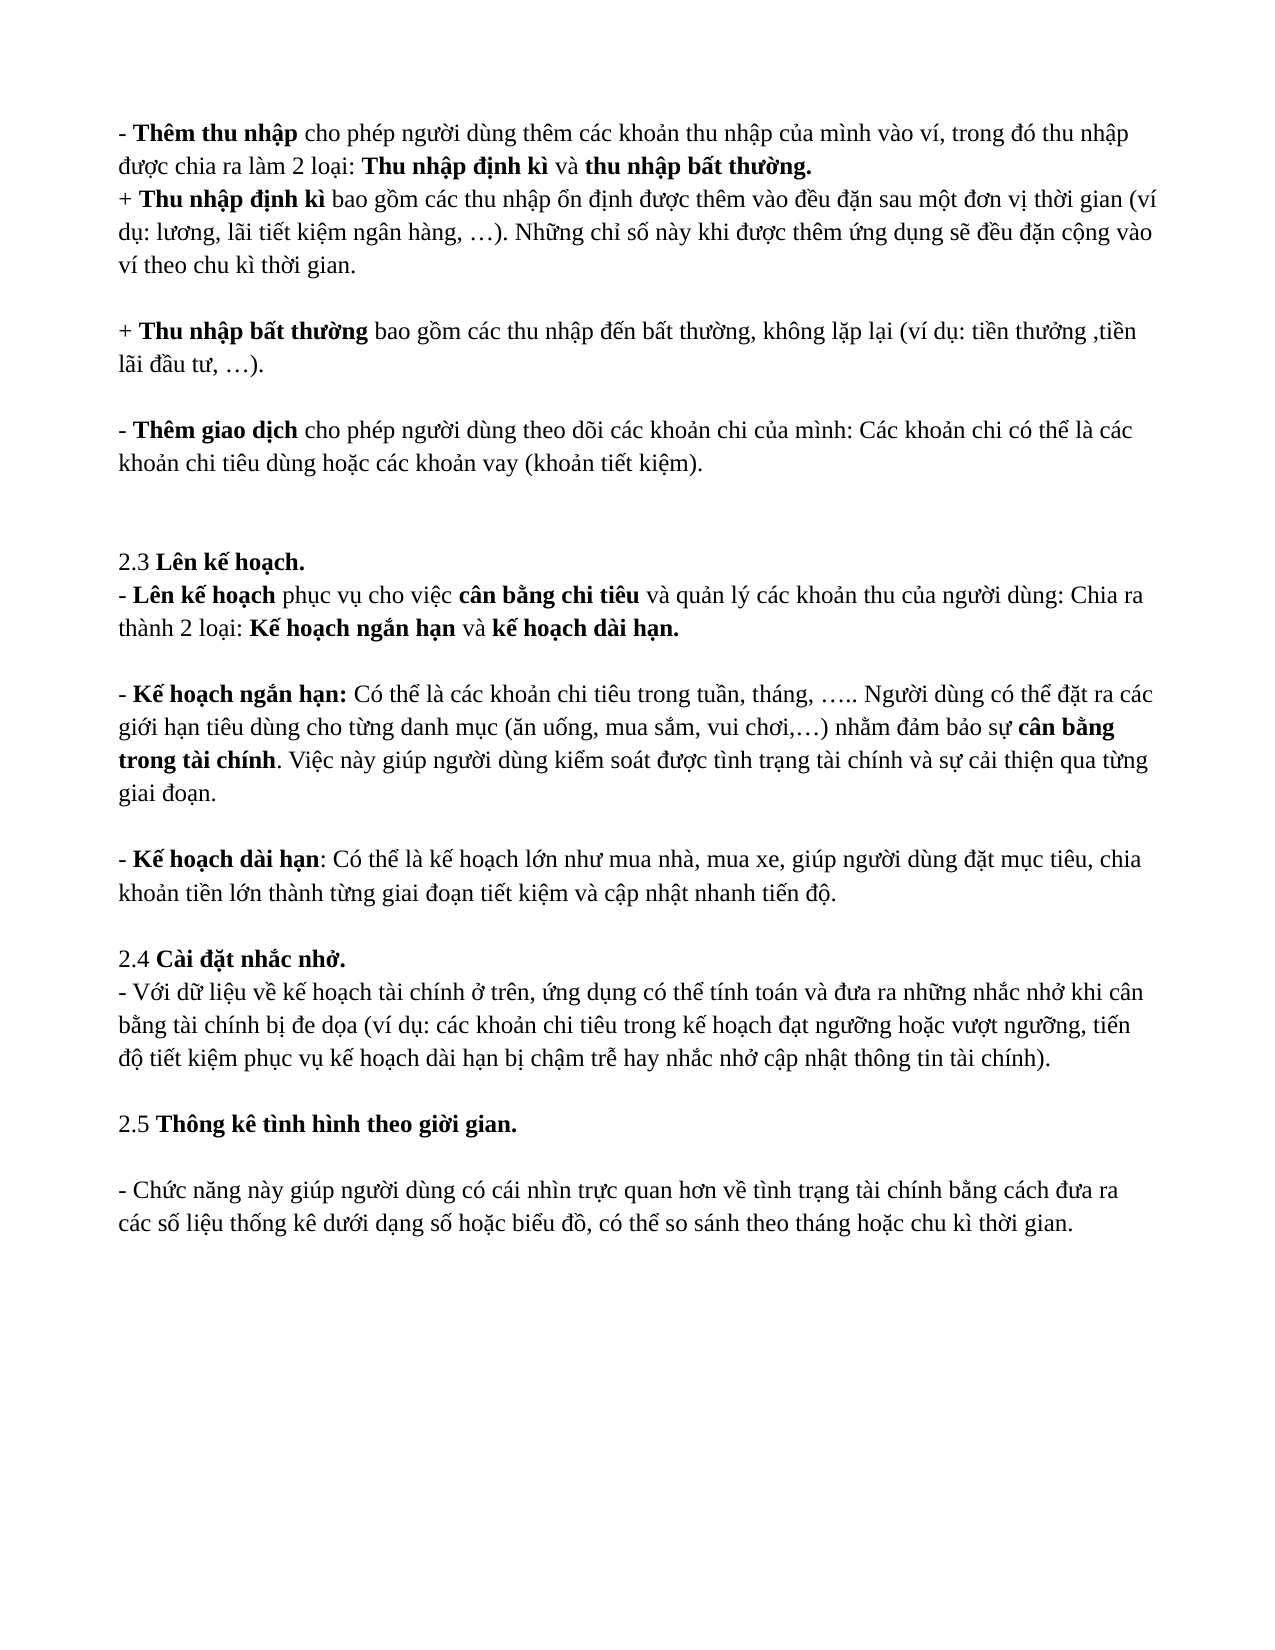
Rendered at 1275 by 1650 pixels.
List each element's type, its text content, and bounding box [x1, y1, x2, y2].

text 2.3 Lên kế hoạch. [118, 547, 1157, 576]
text - Thêm giao dịch cho phép người dùng theo dõi các khoản chi của mình: Các khoản chi có thể là các khoản chi tiêu dùng hoặc các khoản vay (khoản tiết kiệm). [118, 415, 1157, 477]
text 2.5 Thông kê tình hình theo giời gian. [118, 1109, 1157, 1137]
text - Với dữ liệu về kế hoạch tài chính ở trên, ứng dụng có thể tính toán và đưa ra những nhắc nhở khi cân bằng tài chính bị đe dọa (ví dụ: các khoản chi tiêu trong kế hoạch đạt ngưỡng hoặc vượt ngưỡng, tiến độ tiết kiệm phục vụ kế hoạch dài hạn bị chậm trễ hay nhắc nhở cập nhật thông tin tài chính). [118, 977, 1157, 1071]
text 2.4 Cài đặt nhắc nhở. [118, 944, 1157, 972]
text - Chức năng này giúp người dùng có cái nhìn trực quan hơn về tình trạng tài chính bằng cách đưa ra các số liệu thống kê dưới dạng số hoặc biểu đồ, có thể so sánh theo tháng hoặc chu kì thời gian. [118, 1175, 1157, 1237]
text - Thêm thu nhập cho phép người dùng thêm các khoản thu nhập của mình vào ví, trong đó thu nhập được chia ra làm 2 loại: Thu nhập định kì và thu nhập bất thường. [118, 118, 1157, 180]
text + Thu nhập định kì bao gồm các thu nhập ổn định được thêm vào đều đặn sau một đơn vị thời gian (ví dụ: lương, lãi tiết kiệm ngân hàng, …). Những chỉ số này khi được thêm ứng dụng sẽ đều đặn cộng vào ví theo chu kì thời gian. [118, 184, 1157, 279]
text + Thu nhập bất thường bao gồm các thu nhập đến bất thường, không lặp lại (ví dụ: tiền thưởng ,tiền lãi đầu tư, …). [118, 316, 1157, 378]
text - Kế hoạch dài hạn: Có thể là kế hoạch lớn như mua nhà, mua xe, giúp người dùng đặt mục tiêu, chia khoản tiền lớn thành từng giai đoạn tiết kiệm và cập nhật nhanh tiến độ. [118, 844, 1157, 906]
text - Lên kế hoạch phục vụ cho việc cân bằng chi tiêu và quản lý các khoản thu của người dùng: Chia ra thành 2 loại: Kế hoạch ngắn hạn và kế hoạch dài hạn. [118, 580, 1157, 642]
text - Kế hoạch ngắn hạn: Có thể là các khoản chi tiêu trong tuần, tháng, ….. Người dùng có thể đặt ra các giới hạn tiêu dùng cho từng danh mục (ăn uống, mua sắm, vui chơi,…) nhằm đảm bảo sự cân bằng trong tài chính. Việc này giúp người dùng kiểm soát được tình trạng tài chính và sự cải thiện qua từng giai đoạn. [118, 679, 1157, 807]
